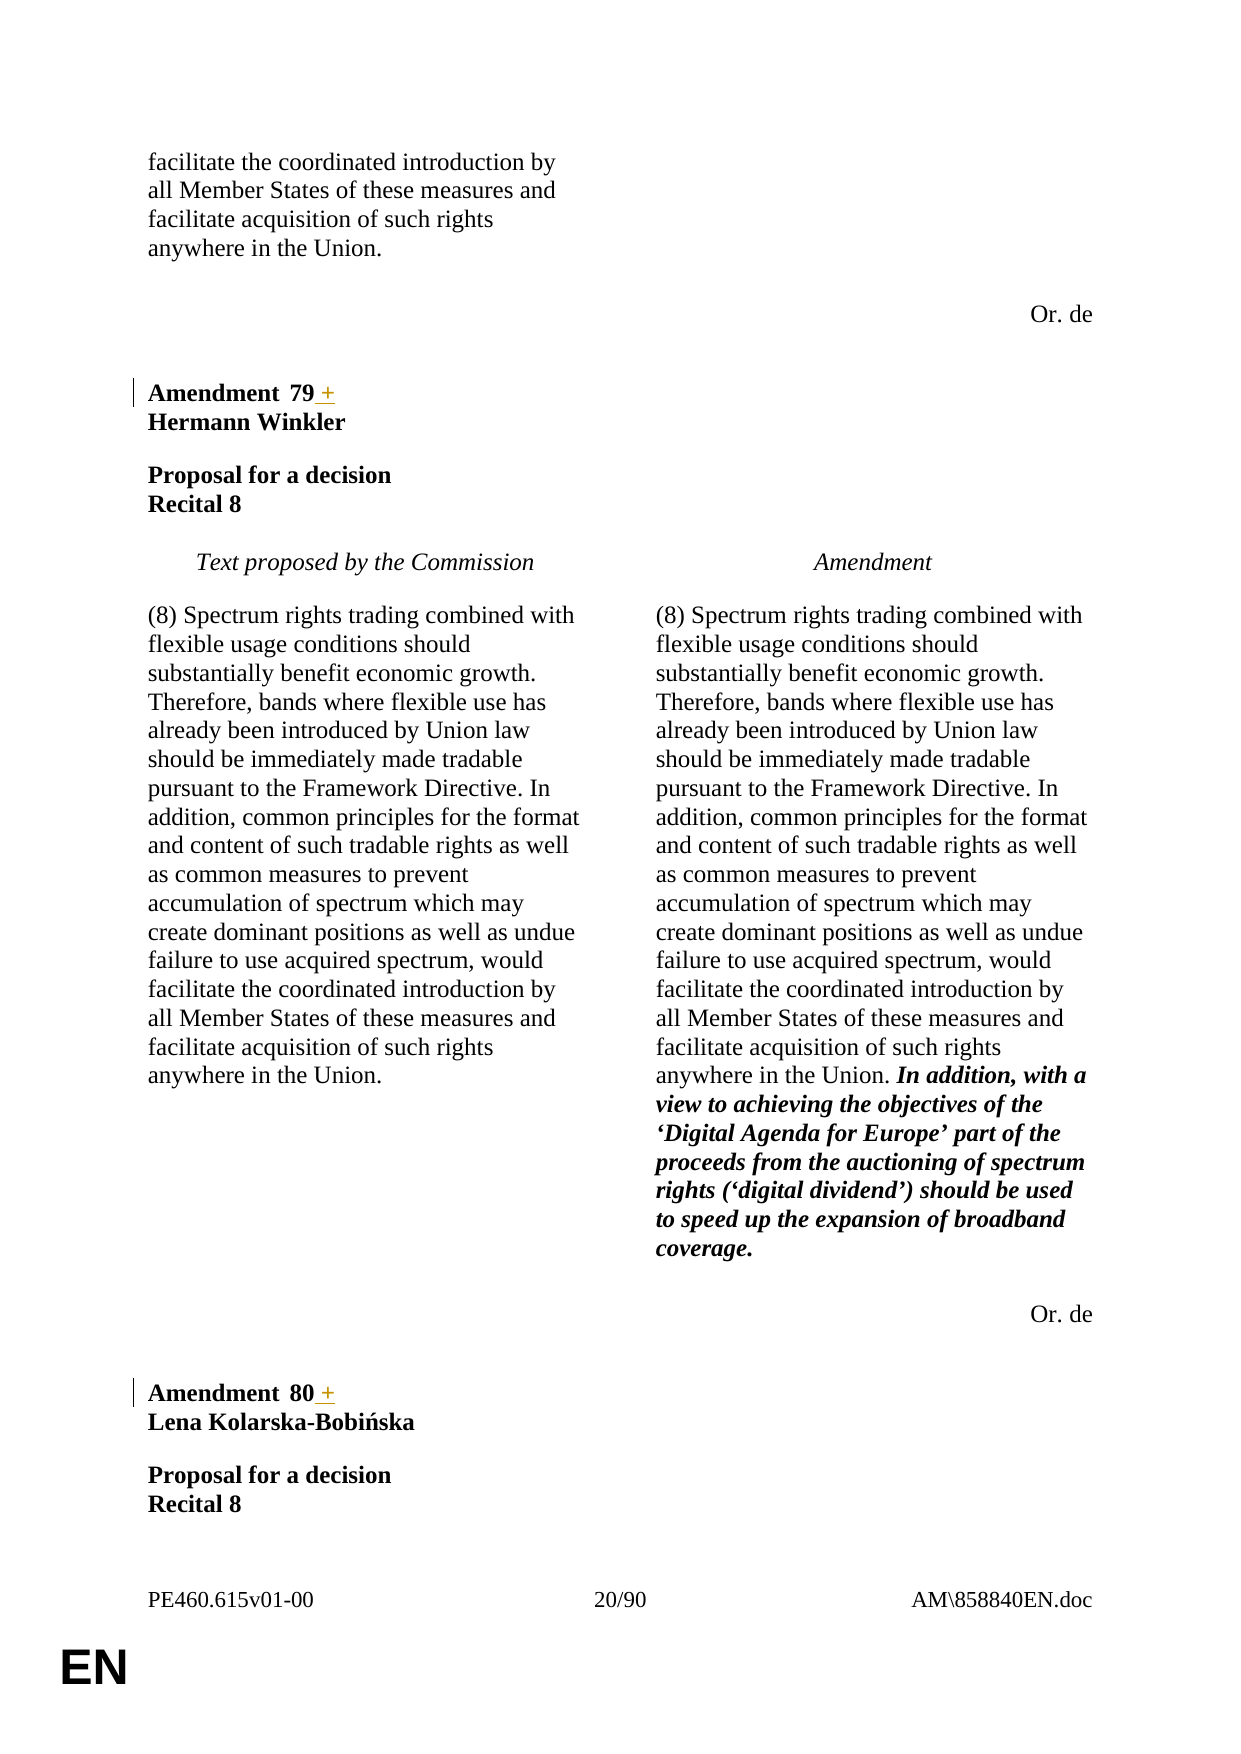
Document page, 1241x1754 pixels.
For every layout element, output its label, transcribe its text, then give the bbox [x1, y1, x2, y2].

text <Article>Recital 8 </Article> [148, 489, 1093, 518]
text <Amend>Amendment <NumAm>79 +</NumAm> [148, 378, 1093, 407]
text <Members>Lena Kolarska-Bobińska</Members> [148, 1407, 1093, 1436]
table_cell (8) Spectrum rights trading combined with flexible usage conditions should substantially benefit economic growth. Therefore, bands where flexible use has already been introduced by Union law should be immediately made tradable pursuant to the Framework Directive. In addition, common principles for the format and content of such tradable rights as well as common measures to prevent accumulation of spectrum which may create dominant positions as well as undue failure to use acquired spectrum, would facilitate the coordinated introduction by all Member States of these measures and facilitate acquisition of such rights anywhere in the Union. In addition, with a view to achieving the objectives of the ‘Digital Agenda for Europe’ part of the proceeds from the auctioning of spectrum rights (‘digital dividend’) should be used to speed up the expansion of broadband coverage. [620, 601, 1128, 1274]
table_cell Amendment [620, 547, 1128, 601]
text Or. <Original>{DE}de</Original> [148, 1299, 1093, 1328]
text <Members>Hermann Winkler</Members> [148, 407, 1093, 436]
table_cell (8) Spectrum rights trading combined with flexible usage conditions should substantially benefit economic growth. Therefore, bands where flexible use has already been introduced by Union law should be immediately made tradable pursuant to the Framework Directive. In addition, common principles for the format and content of such tradable rights as well as common measures to prevent accumulation of spectrum which may create dominant positions as well as undue failure to use acquired spectrum, would facilitate the coordinated introduction by all Member States of these measures and facilitate acquisition of such rights anywhere in the Union. [112, 601, 620, 1274]
table_cell [620, 147, 1128, 274]
text <Article>Recital 8 </Article> [148, 1489, 1093, 1518]
text <DocAmend>Proposal for a decision</DocAmend> [148, 1461, 1093, 1489]
text <Amend>Amendment <NumAm>80 +</NumAm> [148, 1378, 1093, 1407]
table_cell facilitate the coordinated introduction by all Member States of these measures and facilitate acquisition of such rights anywhere in the Union. [112, 147, 620, 274]
text Or. <Original>{DE}de</Original> [148, 299, 1093, 328]
table_cell Text proposed by the Commission [112, 547, 620, 601]
text <DocAmend>Proposal for a decision</DocAmend> [148, 461, 1093, 489]
table_header [112, 518, 1128, 547]
